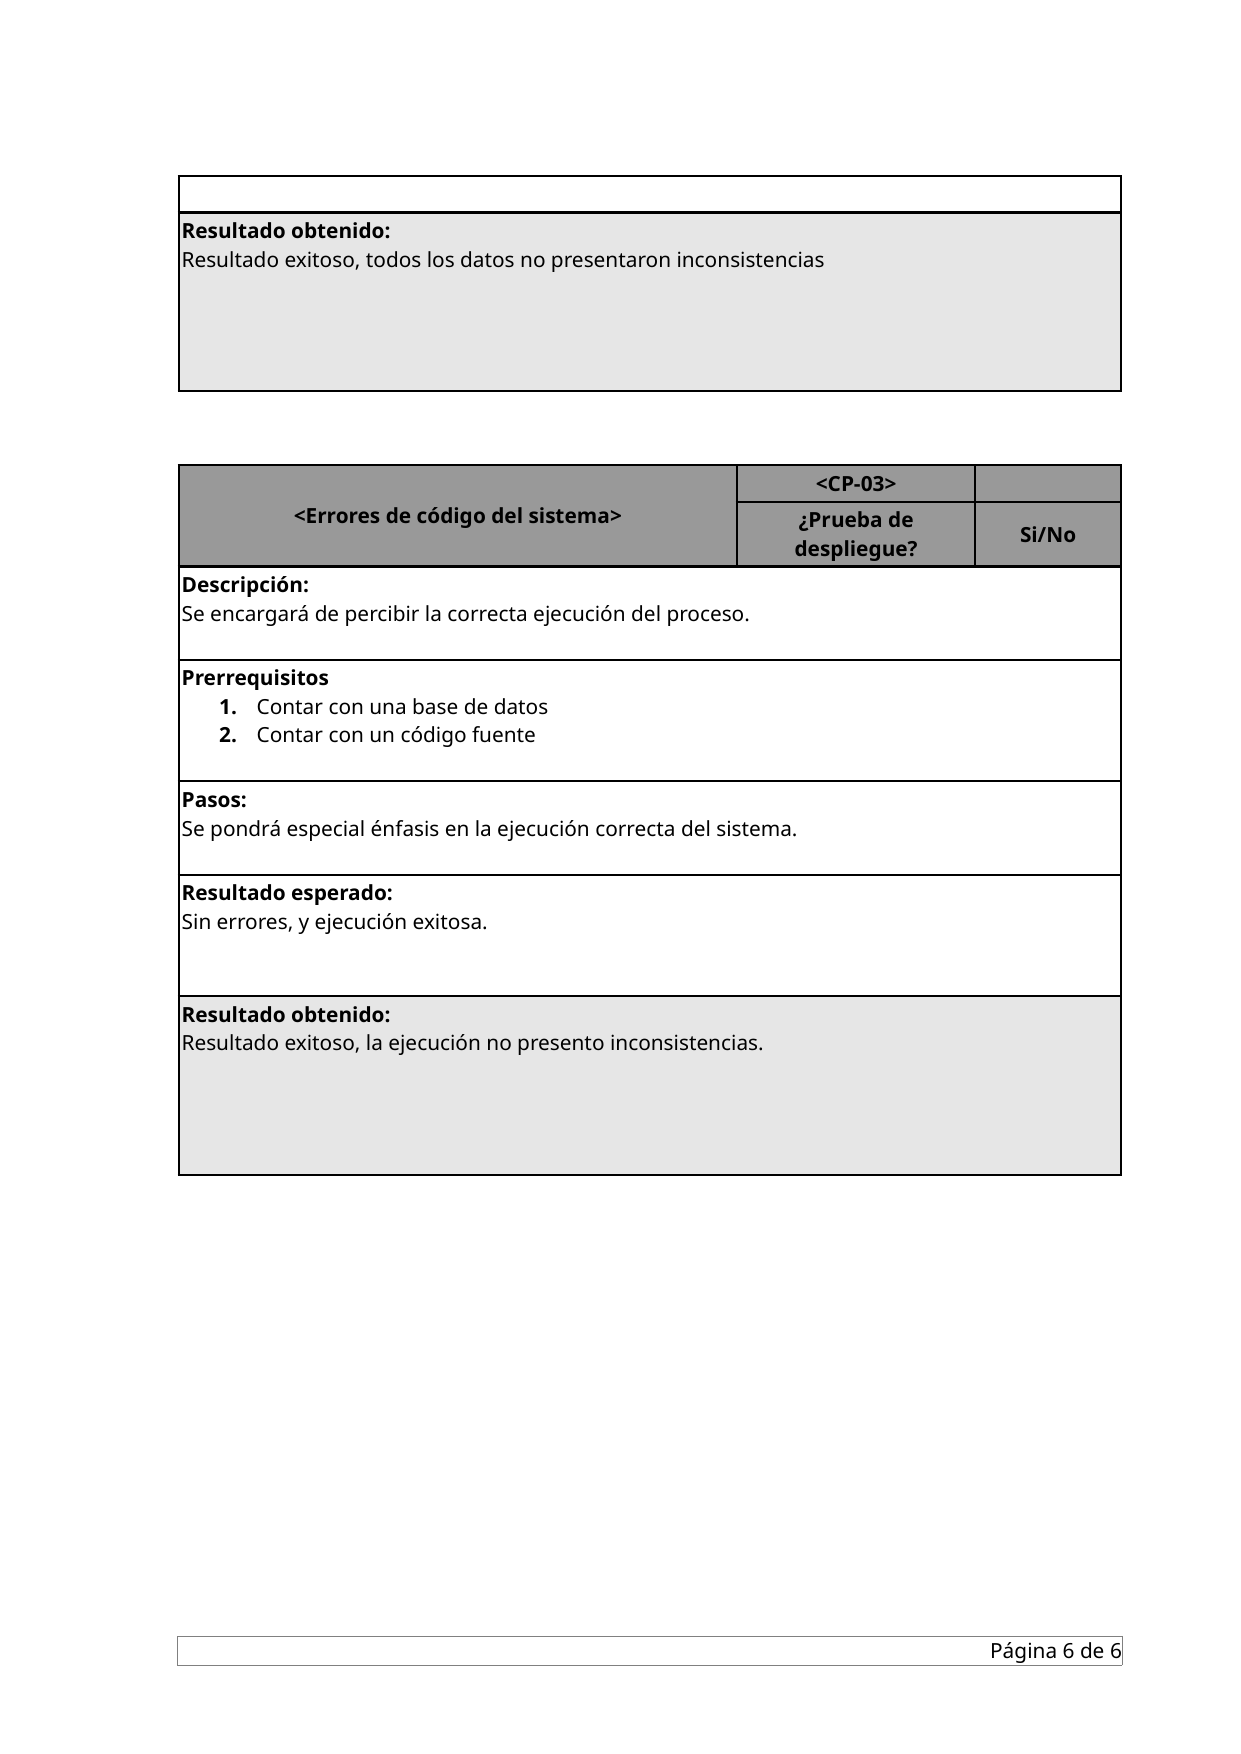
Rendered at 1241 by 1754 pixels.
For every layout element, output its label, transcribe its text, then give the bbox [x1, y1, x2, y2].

table_cell Resultado obtenido: Resultado exitoso, todos los datos no presentaron inconsistencias [180, 214, 1120, 390]
table_header [976, 466, 1120, 501]
table_header <Errores de código del sistema> [180, 466, 736, 565]
table_cell Pasos: Se pondrá especial énfasis en la ejecución correcta del sistema. [180, 782, 1120, 873]
table_cell Si/No [976, 503, 1120, 565]
table_cell [180, 177, 1120, 211]
table_cell ¿Prueba de despliegue? [738, 503, 974, 565]
table_cell Descripción: Se encargará de percibir la correcta ejecución del proceso. [180, 568, 1120, 658]
table_header <CP-03> [738, 466, 974, 501]
table_cell Prerrequisitos Contar con una base de datos Contar con un código fuente [180, 661, 1120, 780]
table_cell Resultado obtenido: Resultado exitoso, la ejecución no presento inconsistencias. [180, 997, 1120, 1174]
table_cell Resultado esperado: Sin errores, y ejecución exitosa. [180, 876, 1120, 995]
